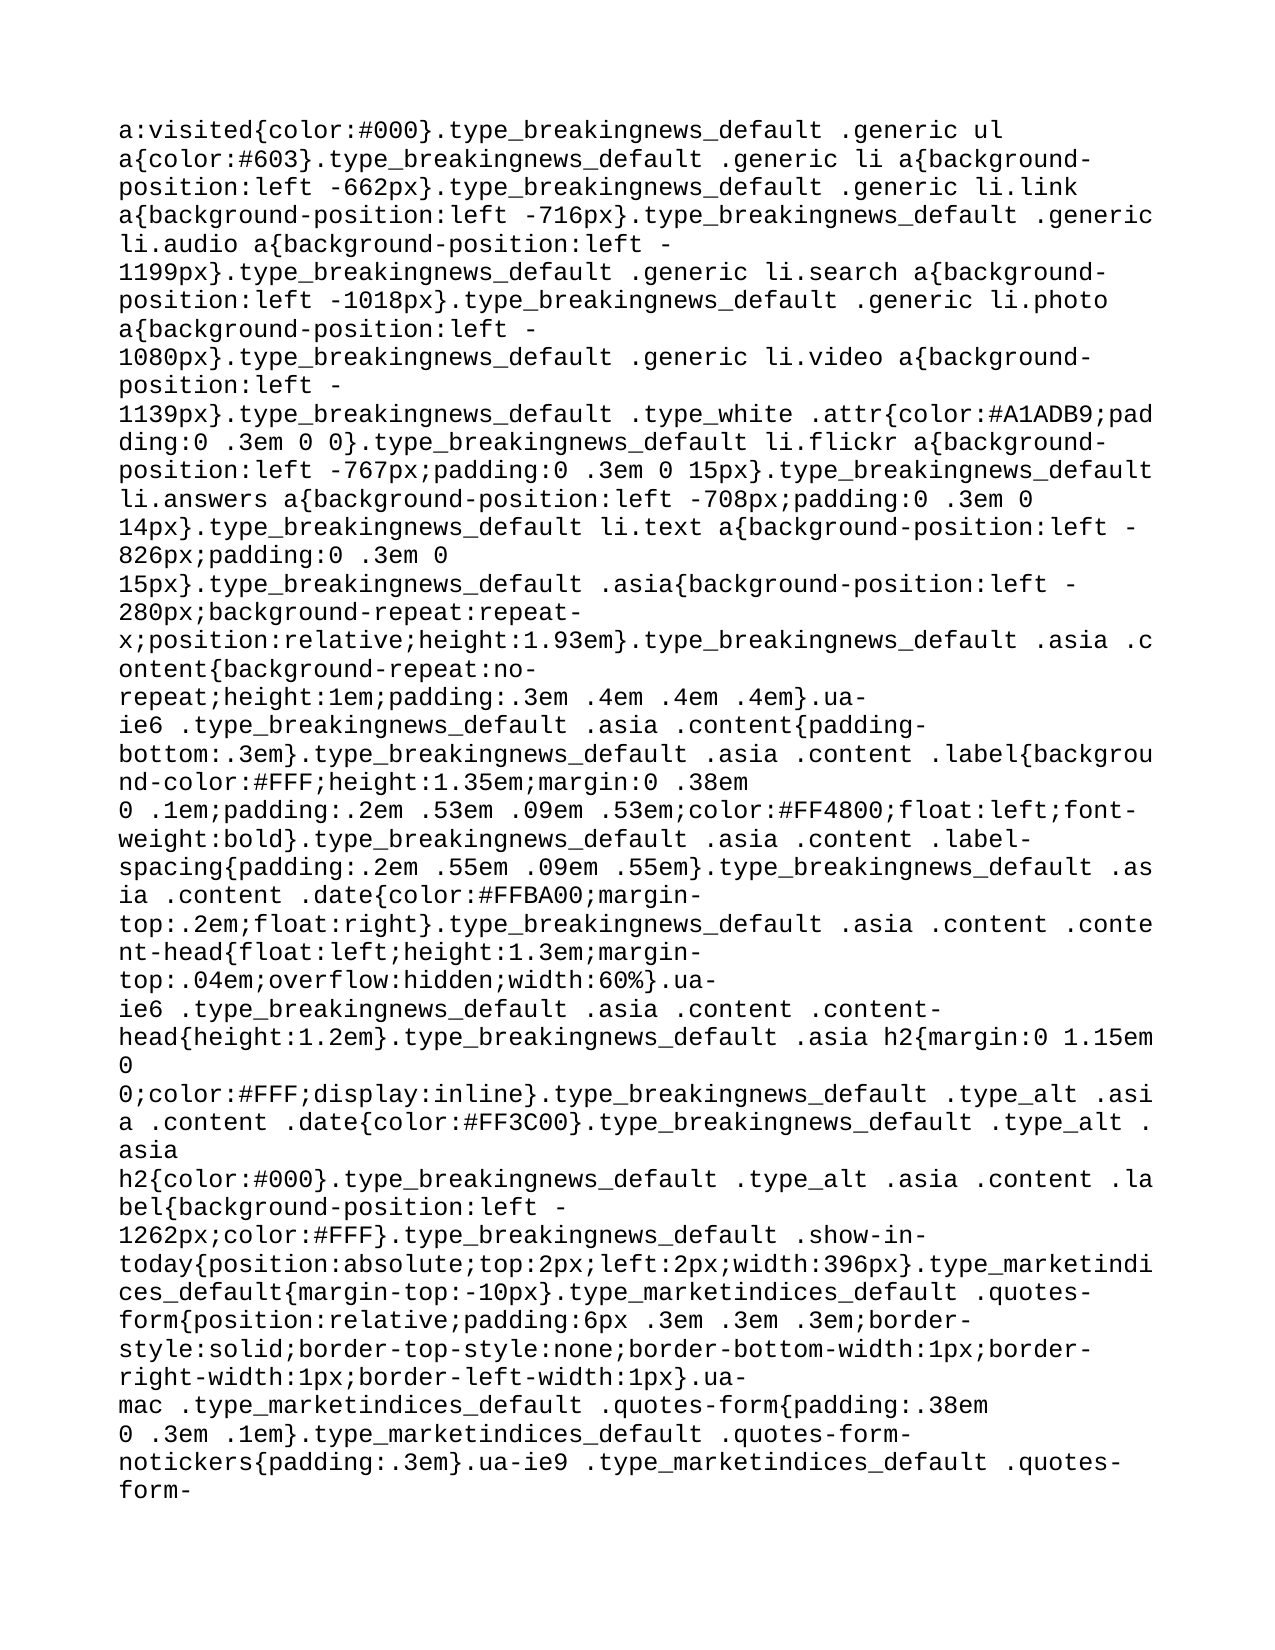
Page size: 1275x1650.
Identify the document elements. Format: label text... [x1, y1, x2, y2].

text a:visited{color:#000}.type_breakingnews_default .generic ul a{color:#603}.type_breakingnews_default .generic li a{background-position:left -662px}.type_breakingnews_default .generic li.link a{background-position:left -716px}.type_breakingnews_default .generic li.audio a{background-position:left -1199px}.type_breakingnews_default .generic li.search a{background-position:left -1018px}.type_breakingnews_default .generic li.photo a{background-position:left -1080px}.type_breakingnews_default .generic li.video a{background-position:left -1139px}.type_breakingnews_default .type_white .attr{color:#A1ADB9;padding:0 .3em 0 0}.type_breakingnews_default li.flickr a{background-position:left -767px;padding:0 .3em 0 15px}.type_breakingnews_default li.answers a{background-position:left -708px;padding:0 .3em 0 14px}.type_breakingnews_default li.text a{background-position:left -826px;padding:0 .3em 0 15px}.type_breakingnews_default .asia{background-position:left -280px;background-repeat:repeat-x;position:relative;height:1.93em}.type_breakingnews_default .asia .content{background-repeat:no-repeat;height:1em;padding:.3em .4em .4em .4em}.ua-ie6 .type_breakingnews_default .asia .content{padding-bottom:.3em}.type_breakingnews_default .asia .content .label{background-color:#FFF;height:1.35em;margin:0 .38em 0 .1em;padding:.2em .53em .09em .53em;color:#FF4800;float:left;font-weight:bold}.type_breakingnews_default .asia .content .label-spacing{padding:.2em .55em .09em .55em}.type_breakingnews_default .asia .content .date{color:#FFBA00;margin-top:.2em;float:right}.type_breakingnews_default .asia .content .content-head{float:left;height:1.3em;margin-top:.04em;overflow:hidden;width:60%}.ua-ie6 .type_breakingnews_default .asia .content .content-head{height:1.2em}.type_breakingnews_default .asia h2{margin:0 1.15em 0 0;color:#FFF;display:inline}.type_breakingnews_default .type_alt .asia .content .date{color:#FF3C00}.type_breakingnews_default .type_alt .asia h2{color:#000}.type_breakingnews_default .type_alt .asia .content .label{background-position:left -1262px;color:#FFF}.type_breakingnews_default .show-in-today{position:absolute;top:2px;left:2px;width:396px}.type_marketindices_default{margin-top:-10px}.type_marketindices_default .quotes-form{position:relative;padding:6px .3em .3em .3em;border-style:solid;border-top-style:none;border-bottom-width:1px;border-right-width:1px;border-left-width:1px}.ua-mac .type_marketindices_default .quotes-form{padding:.38em 0 .3em .1em}.type_marketindices_default .quotes-form-notickers{padding:.3em}.ua-ie9 .type_marketindices_default .quotes-form- [118, 118, 1157, 1506]
